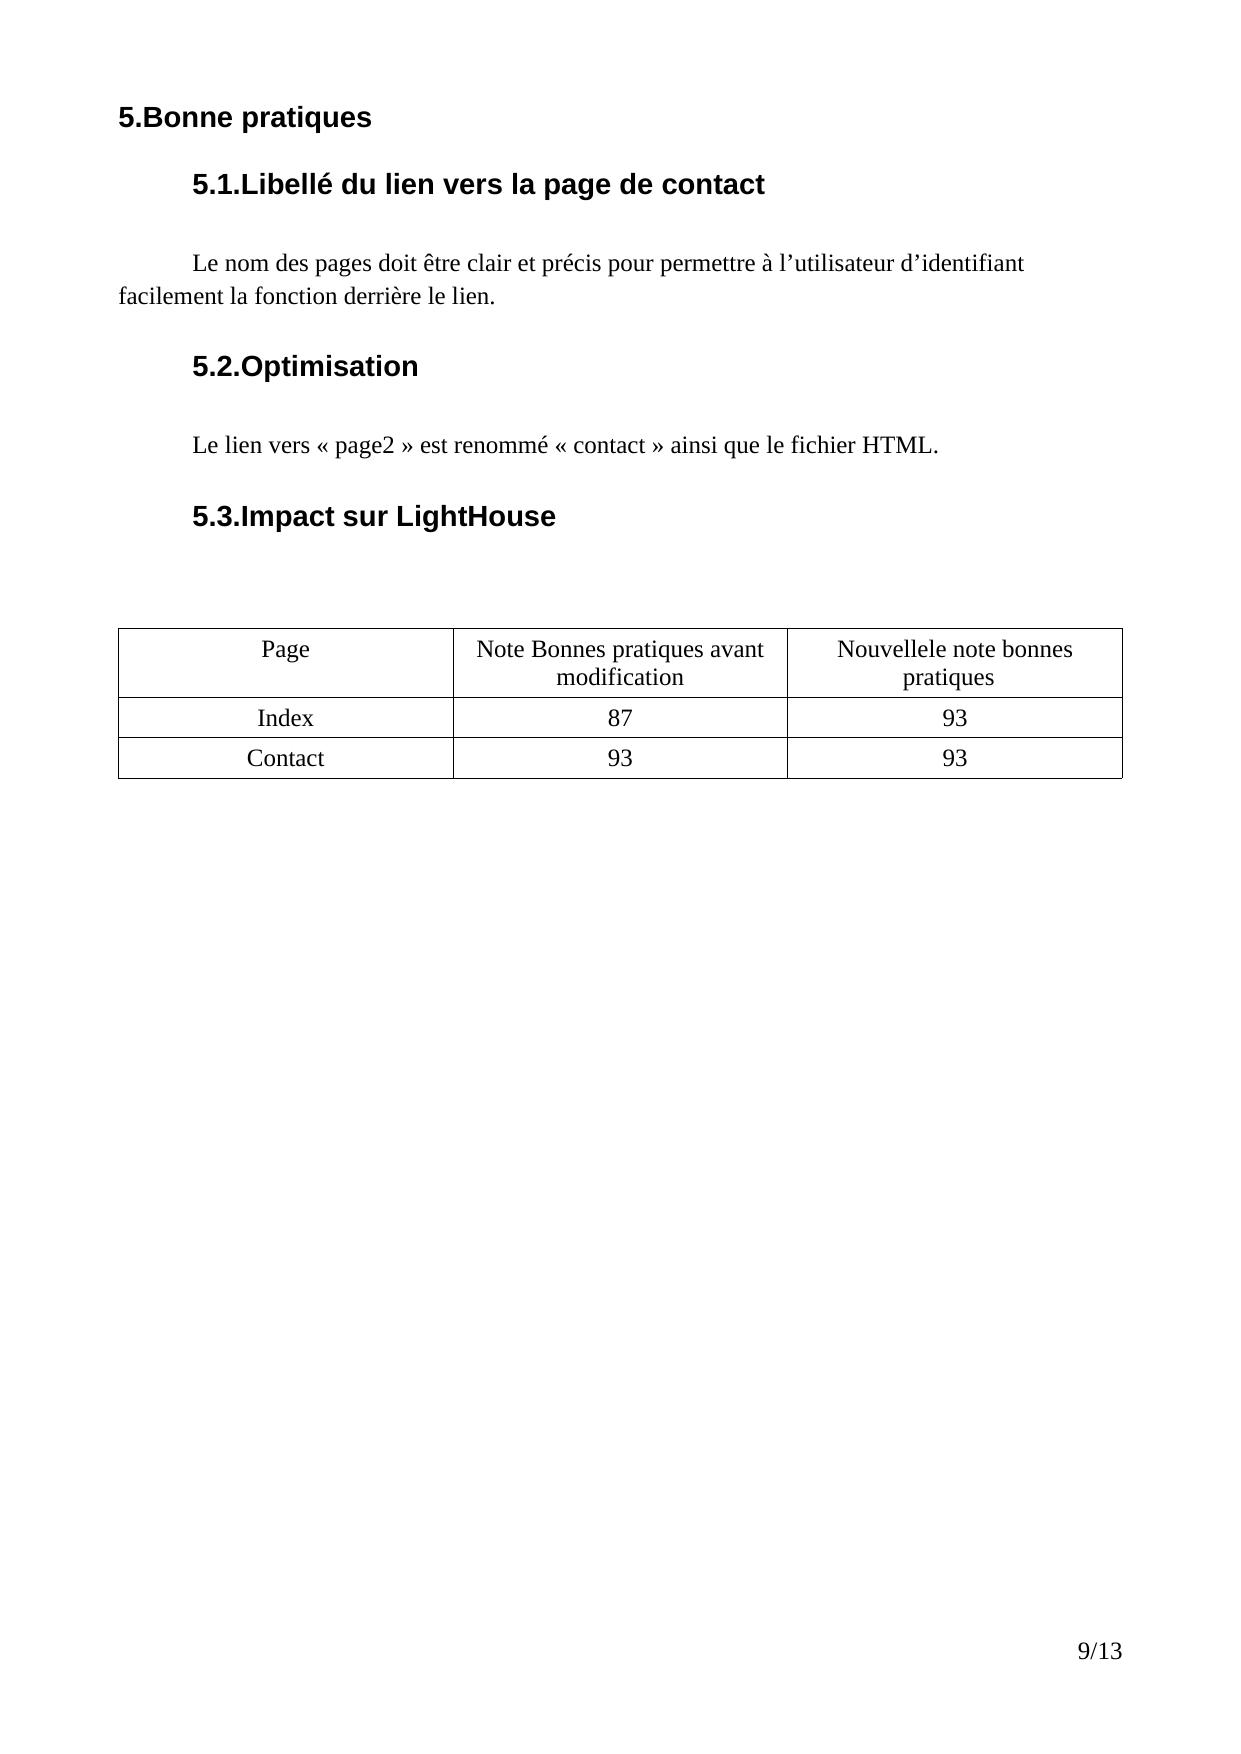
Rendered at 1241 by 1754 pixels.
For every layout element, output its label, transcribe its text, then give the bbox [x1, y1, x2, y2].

subtitle 5.2.Optimisation [118, 349, 1122, 383]
table_cell Index [119, 698, 453, 737]
table_cell 87 [454, 698, 787, 737]
table_header Note Bonnes pratiques avant modification [454, 629, 787, 697]
table_cell Contact [119, 738, 453, 777]
subtitle 5.3.Impact sur LightHouse [118, 499, 1122, 533]
table_header Page [119, 629, 453, 697]
subtitle 5.Bonne pratiques [118, 100, 1122, 133]
text Le nom des pages doit être clair et précis pour permettre à l’utilisateur d’identifiant facilement la fonction derrière le lien. [118, 248, 1122, 310]
table_cell 93 [788, 698, 1122, 737]
subtitle 5.1.Libellé du lien vers la page de contact [118, 167, 1122, 200]
table_header Nouvellele note bonnes pratiques [788, 629, 1122, 697]
text Le lien vers « page2 » est renommé « contact » ainsi que le fichier HTML. [118, 431, 1122, 459]
table_cell 93 [788, 738, 1122, 777]
table_cell 93 [454, 738, 787, 777]
